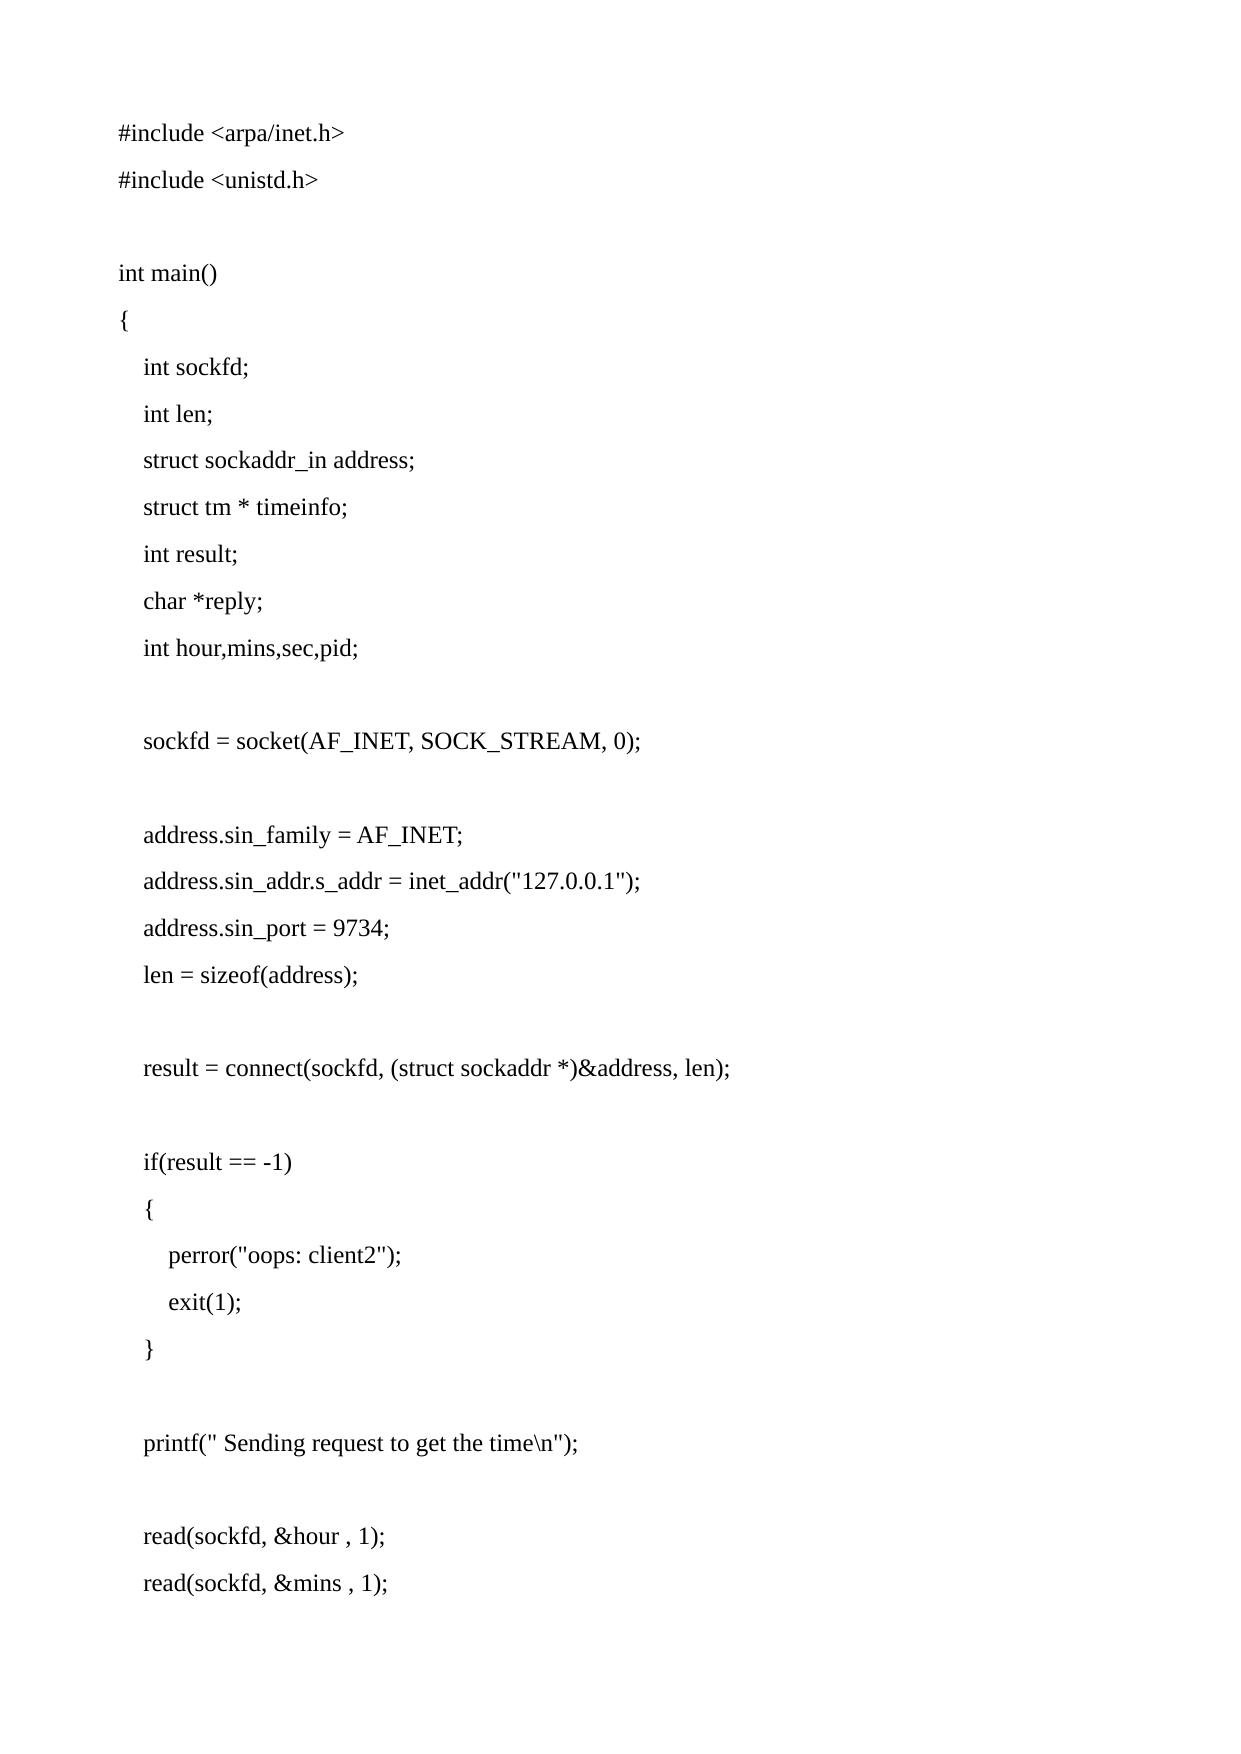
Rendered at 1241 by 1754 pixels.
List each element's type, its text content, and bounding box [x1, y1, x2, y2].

text if(result == -1) [118, 1147, 1122, 1176]
text char *reply; [118, 586, 1122, 614]
text int main() [118, 258, 1122, 287]
text } [118, 1334, 1122, 1363]
text read(sockfd, &hour , 1); [118, 1521, 1122, 1550]
text read(sockfd, &mins , 1); [118, 1568, 1122, 1597]
text printf(" Sending request to get the time\n"); [118, 1428, 1122, 1456]
text sockfd = socket(AF_INET, SOCK_STREAM, 0); [118, 726, 1122, 755]
text address.sin_addr.s_addr = inet_addr("127.0.0.1"); [118, 866, 1122, 895]
text { [118, 305, 1122, 334]
text int len; [118, 399, 1122, 427]
text int hour,mins,sec,pid; [118, 633, 1122, 661]
text int sockfd; [118, 352, 1122, 381]
text result = connect(sockfd, (struct sockaddr *)&address, len); [118, 1053, 1122, 1082]
text exit(1); [118, 1287, 1122, 1316]
text perror("oops: client2"); [118, 1241, 1122, 1269]
text address.sin_family = AF_INET; [118, 820, 1122, 848]
text address.sin_port = 9734; [118, 913, 1122, 942]
text int result; [118, 539, 1122, 568]
text struct sockaddr_in address; [118, 446, 1122, 474]
text struct tm * timeinfo; [118, 492, 1122, 521]
text { [118, 1194, 1122, 1223]
text len = sizeof(address); [118, 960, 1122, 989]
text #include <unistd.h> [118, 165, 1122, 194]
text #include <arpa/inet.h> [118, 118, 1122, 147]
